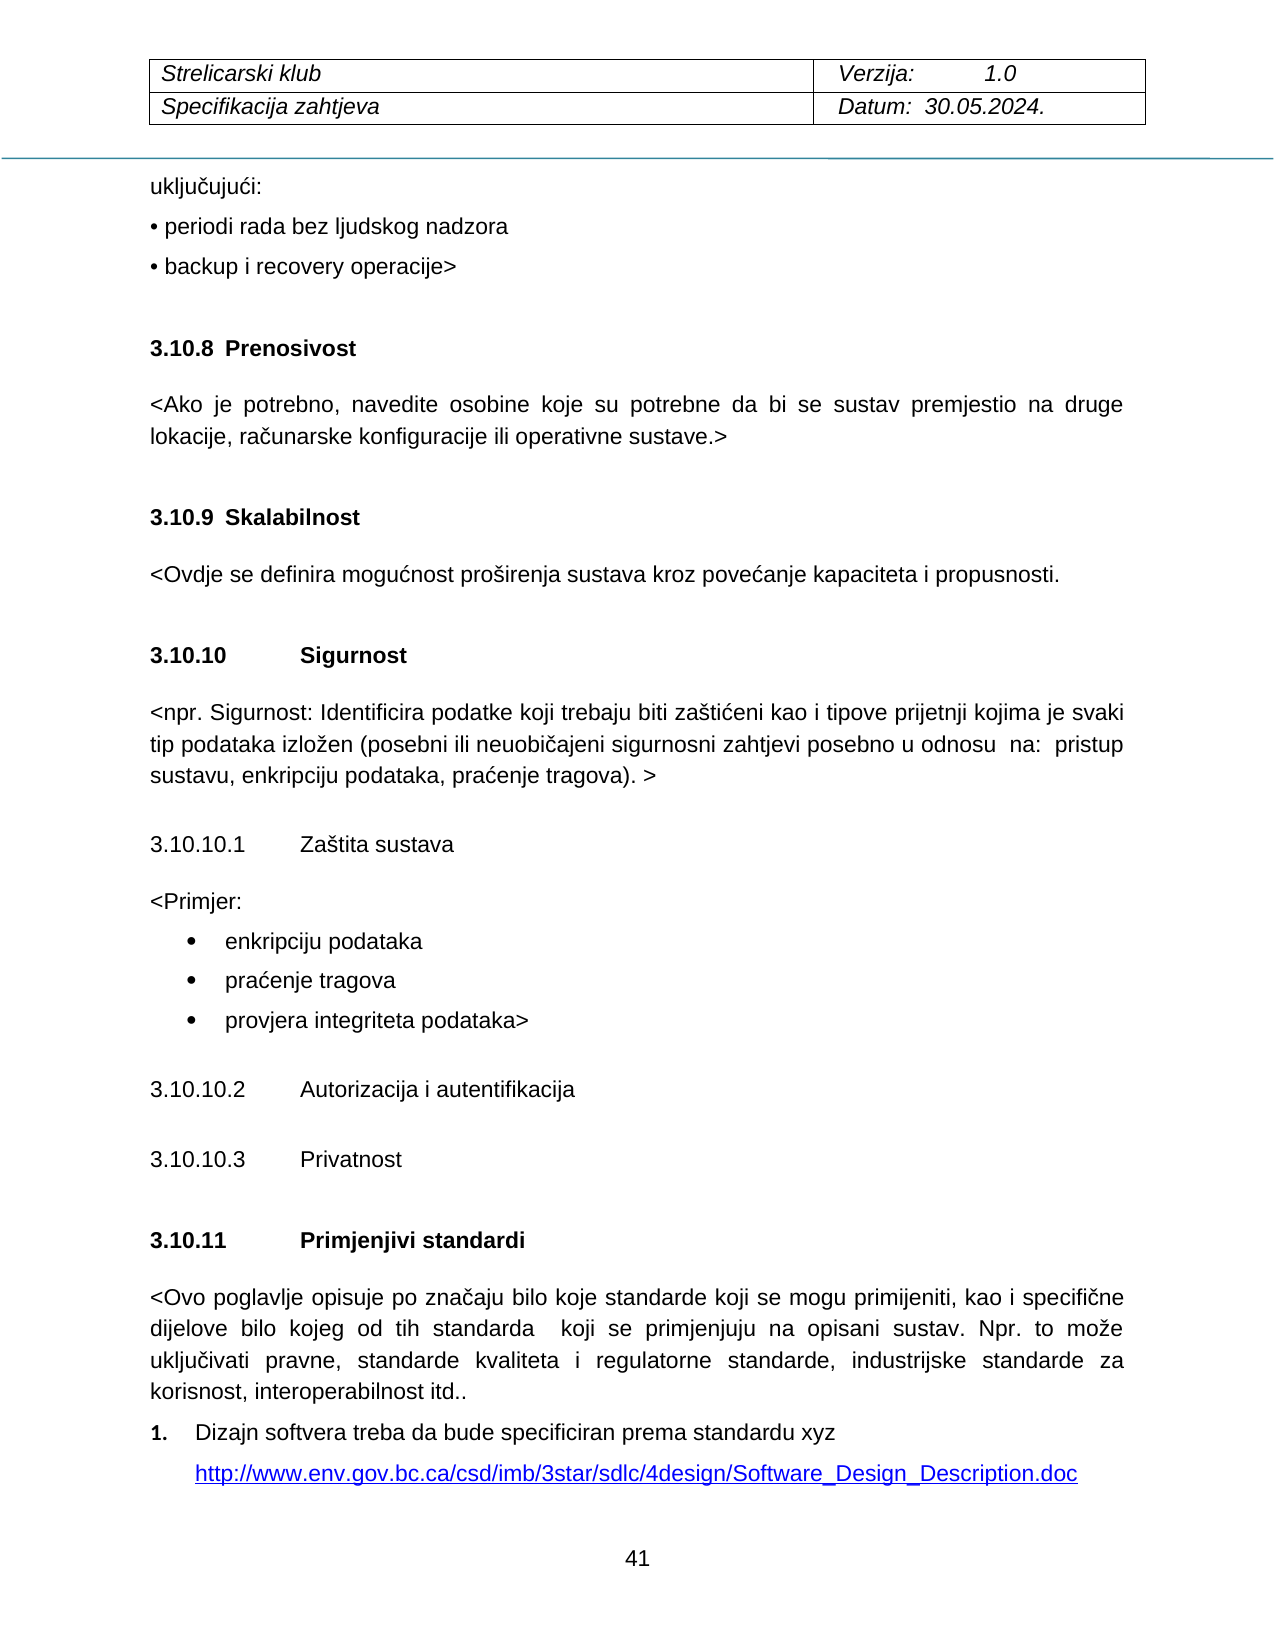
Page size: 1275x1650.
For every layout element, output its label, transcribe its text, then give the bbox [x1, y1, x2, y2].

subtitle Zaštita sustava [150, 831, 1125, 857]
list provjera integriteta podataka> [187, 1007, 1125, 1034]
list Dizajn softvera treba da bude specificiran prema standardu xyz [150, 1418, 1125, 1446]
subtitle Privatnost [150, 1146, 1125, 1172]
text • periodi rada bez ljudskog nadzora [150, 213, 1125, 239]
subtitle Sigurnost [150, 642, 1125, 669]
text <Ovo poglavlje opisuje po značaju bilo koje standarde koji se mogu primijeniti, kao i specifične dijelove bilo kojeg od tih standarda koji se primjenjuju na opisani sustav. Npr. to može uključivati pravne, standarde kvaliteta i regulatorne standarde, industrijske standarde za korisnost, interoperabilnost itd.. [150, 1284, 1125, 1405]
text http://www.env.gov.bc.ca/csd/imb/3star/sdlc/4design/Software_Design_Description.doc [195, 1460, 1125, 1486]
subtitle Prenosivost [150, 334, 1125, 361]
subtitle Primjenjivi standardi [150, 1227, 1125, 1253]
list enkripciju podataka [187, 928, 1125, 954]
list praćenje tragova [187, 967, 1125, 994]
subtitle Skalabilnost [150, 504, 1125, 531]
text uključujući: [150, 173, 1125, 199]
subtitle Autorizacija i autentifikacija [150, 1076, 1125, 1103]
text <Primjer: [150, 888, 1125, 914]
text • backup i recovery operacije> [150, 253, 1125, 279]
text <npr. Sigurnost: Identificira podatke koji trebaju biti zaštićeni kao i tipove prijetnji kojima je svaki tip podataka izložen (posebni ili neuobičajeni sigurnosni zahtjevi posebno u odnosu na: pristup sustavu, enkripciju podataka, praćenje tragova). > [150, 699, 1125, 788]
text <Ovdje se definira mogućnost proširenja sustava kroz povećanje kapaciteta i propusnosti. [150, 561, 1125, 587]
text <Ako je potrebno, navedite osobine koje su potrebne da bi se sustav premjestio na druge lokacije, računarske konfiguracije ili operativne sustave.> [150, 391, 1125, 449]
